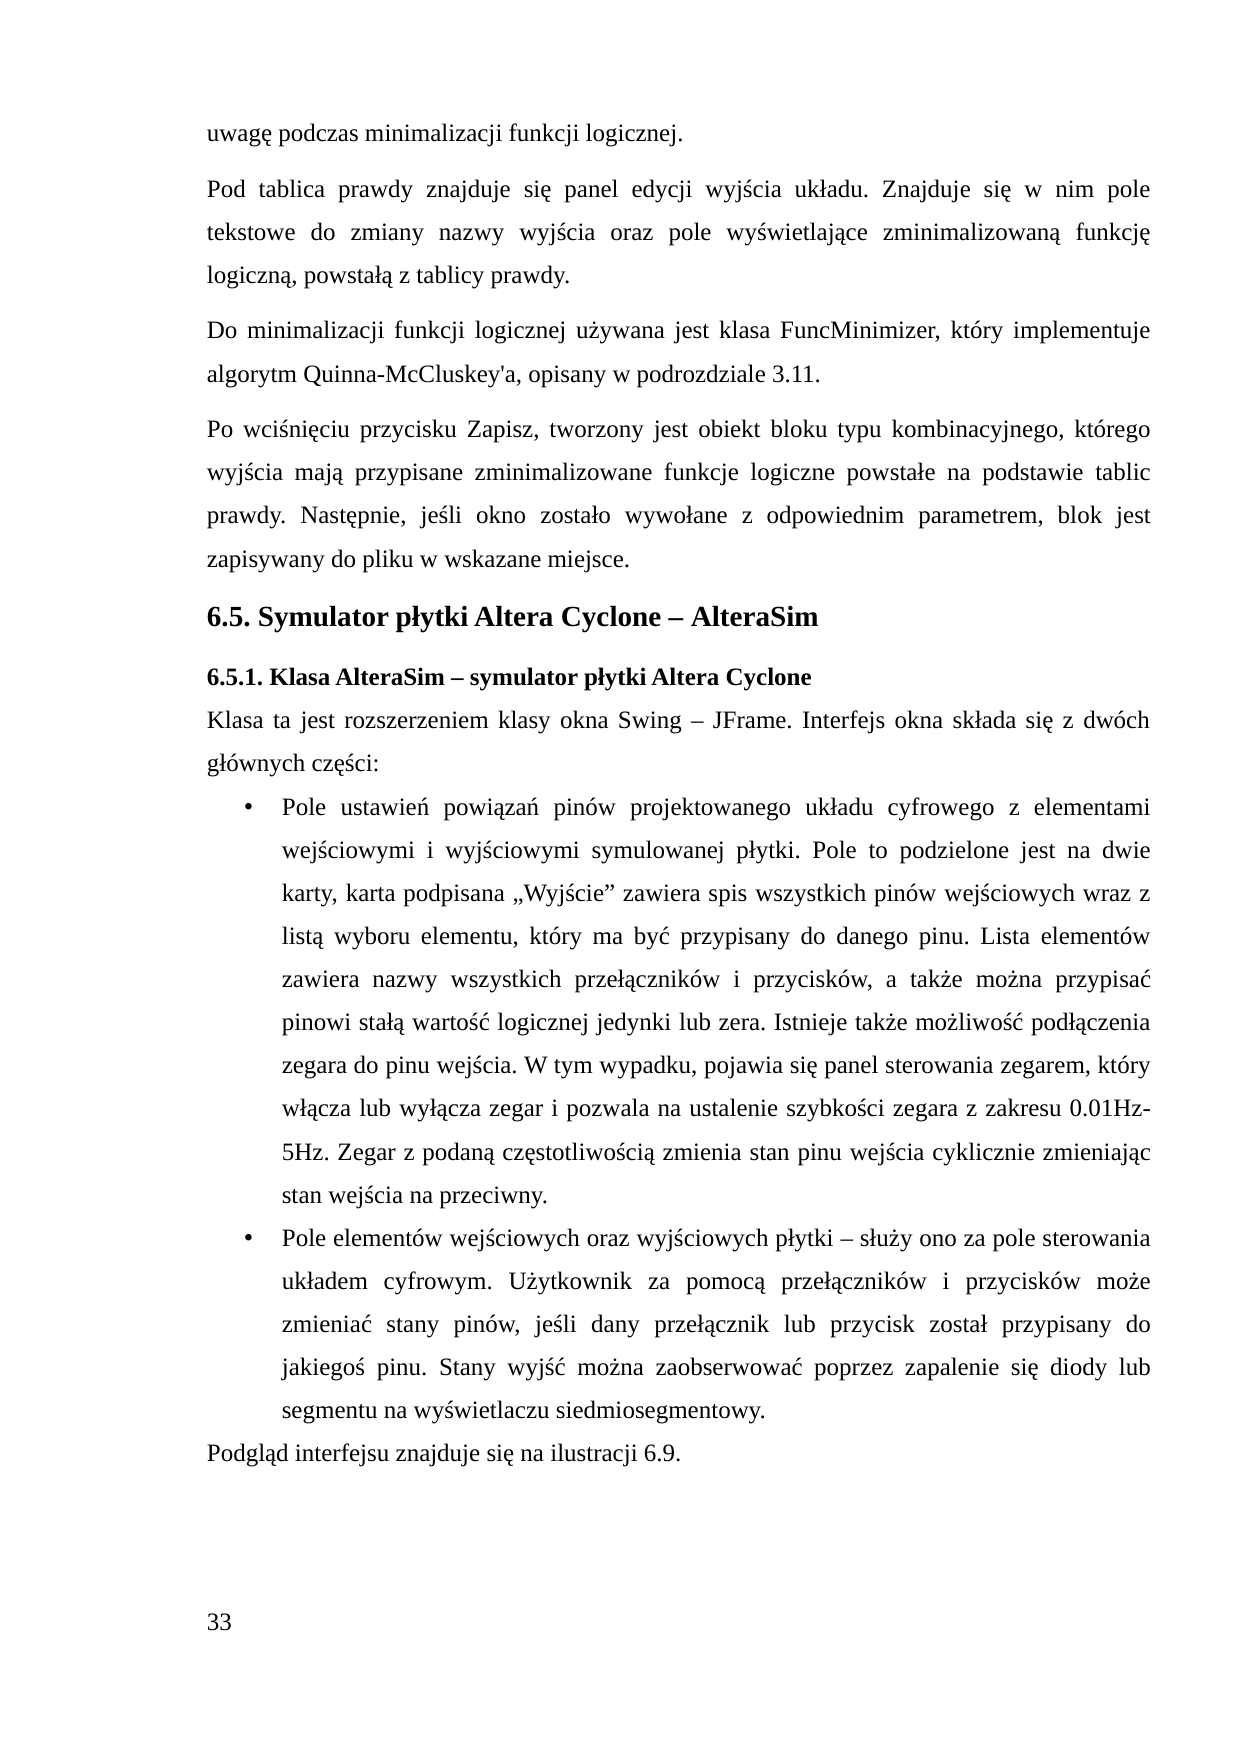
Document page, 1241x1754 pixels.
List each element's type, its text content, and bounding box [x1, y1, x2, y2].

text Po wciśnięciu przycisku Zapisz, tworzony jest obiekt bloku typu kombinacyjnego, którego wyjścia mają przypisane zminimalizowane funkcje logiczne powstałe na podstawie tablic prawdy. Następnie, jeśli okno zostało wywołane z odpowiednim parametrem, blok jest zapisywany do pliku w wskazane miejsce. [207, 414, 1152, 572]
text Podgląd interfejsu znajduje się na ilustracji 6.9. [207, 1438, 1152, 1467]
list Pole elementów wejściowych oraz wyjściowych płytki – służy ono za pole sterowania układem cyfrowym. Użytkownik za pomocą przełączników i przycisków może zmieniać stany pinów, jeśli dany przełącznik lub przycisk został przypisany do jakiegoś pinu. Stany wyjść można zaobserwować poprzez zapalenie się diody lub segmentu na wyświetlaczu siedmiosegmentowy. [244, 1223, 1152, 1424]
text Pod tablica prawdy znajduje się panel edycji wyjścia układu. Znajduje się w nim pole tekstowe do zmiany nazwy wyjścia oraz pole wyświetlające zminimalizowaną funkcję logiczną, powstałą z tablicy prawdy. [207, 174, 1152, 289]
text uwagę podczas minimalizacji funkcji logicznej. [207, 118, 1152, 147]
text 6.5. Symulator płytki Altera Cyclone – AlteraSim [207, 599, 1152, 633]
list Pole ustawień powiązań pinów projektowanego układu cyfrowego z elementami wejściowymi i wyjściowymi symulowanej płytki. Pole to podzielone jest na dwie karty, karta podpisana „Wyjście” zawiera spis wszystkich pinów wejściowych wraz z listą wyboru elementu, który ma być przypisany do danego pinu. Lista elementów zawiera nazwy wszystkich przełączników i przycisków, a także można przypisać pinowi stałą wartość logicznej jedynki lub zera. Istnieje także możliwość podłączenia zegara do pinu wejścia. W tym wypadku, pojawia się panel sterowania zegarem, który włącza lub wyłącza zegar i pozwala na ustalenie szybkości zegara z zakresu 0.01Hz-5Hz. Zegar z podaną częstotliwością zmienia stan pinu wejścia cyklicznie zmieniając stan wejścia na przeciwny. [244, 792, 1152, 1208]
text Do minimalizacji funkcji logicznej używana jest klasa FuncMinimizer, który implementuje algorytm Quinna-McCluskey'a, opisany w podrozdziale 3.11. [207, 316, 1152, 387]
text Klasa ta jest rozszerzeniem klasy okna Swing – JFrame. Interfejs okna składa się z dwóch głównych części: [207, 705, 1152, 777]
text 6.5.1. Klasa AlteraSim – symulator płytki Altera Cyclone [207, 662, 1152, 691]
